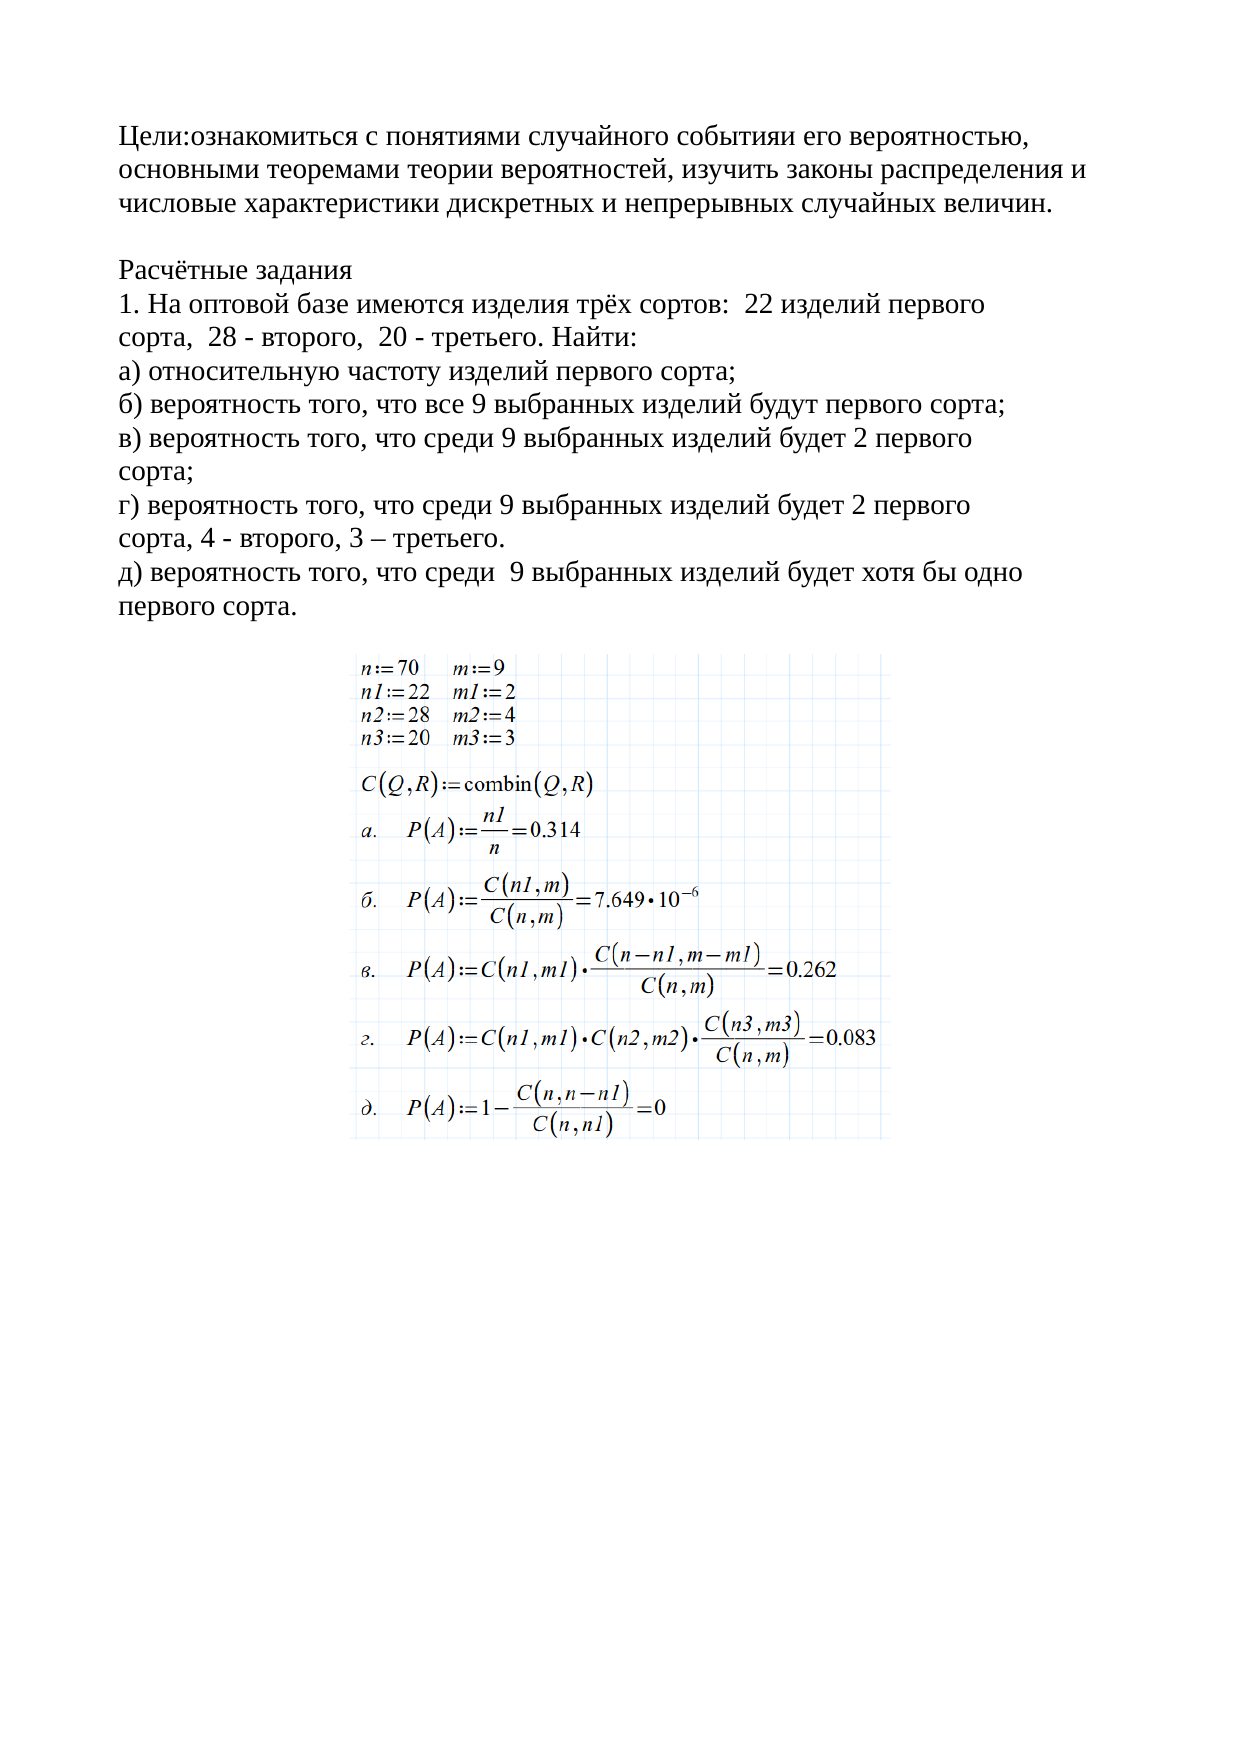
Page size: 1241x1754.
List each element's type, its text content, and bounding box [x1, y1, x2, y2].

text а) относительную частоту изделий первого сорта; [118, 353, 1122, 386]
text г) вероятность того, что среди 9 выбранных изделий будет 2 первого [118, 487, 1122, 521]
text сорта, 28 - второго, 20 - третьего. Найти: [118, 319, 1122, 353]
text б) вероятность того, что все 9 выбранных изделий будут первого сорта; [118, 386, 1122, 420]
text первого сорта. [118, 588, 1122, 621]
text д) вероятность того, что среди 9 выбранных изделий будет хотя бы одно [118, 554, 1122, 588]
text Расчётные задания [118, 252, 1122, 286]
text в) вероятность того, что среди 9 выбранных изделий будет 2 первого [118, 420, 1122, 453]
text сорта, 4 - второго, 3 – третьего. [118, 521, 1122, 554]
text Цели:ознакомиться с понятиями случайного событияи его вероятностью, основными теоремами теории вероятностей, изучить законы распределения и числовые характеристики дискретных и непрерывных случайных величин. [118, 118, 1122, 219]
text 1. На оптовой базе имеются изделия трёх сортов: 22 изделий первого [118, 286, 1122, 319]
text сорта; [118, 453, 1122, 487]
picture [349, 654, 891, 1140]
